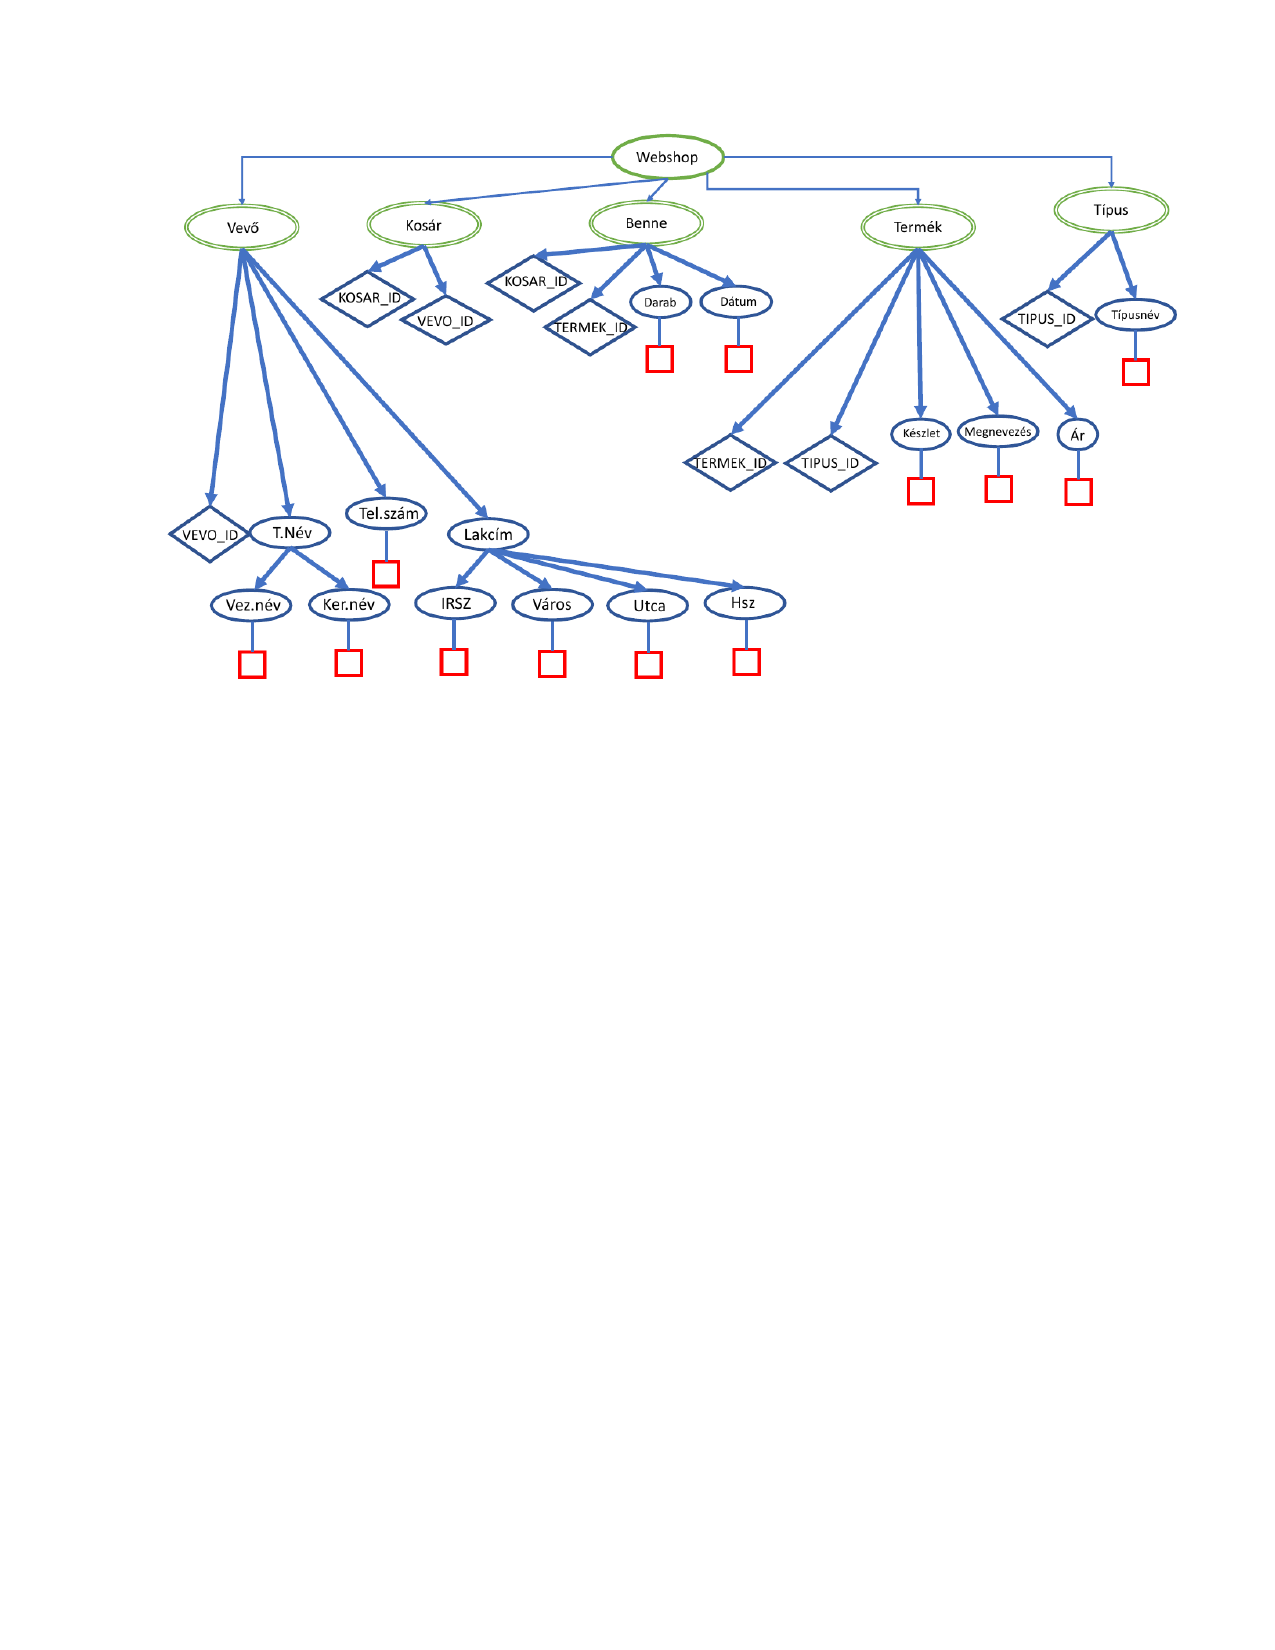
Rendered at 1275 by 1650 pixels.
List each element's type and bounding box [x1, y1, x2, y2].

picture [158, 125, 1198, 708]
